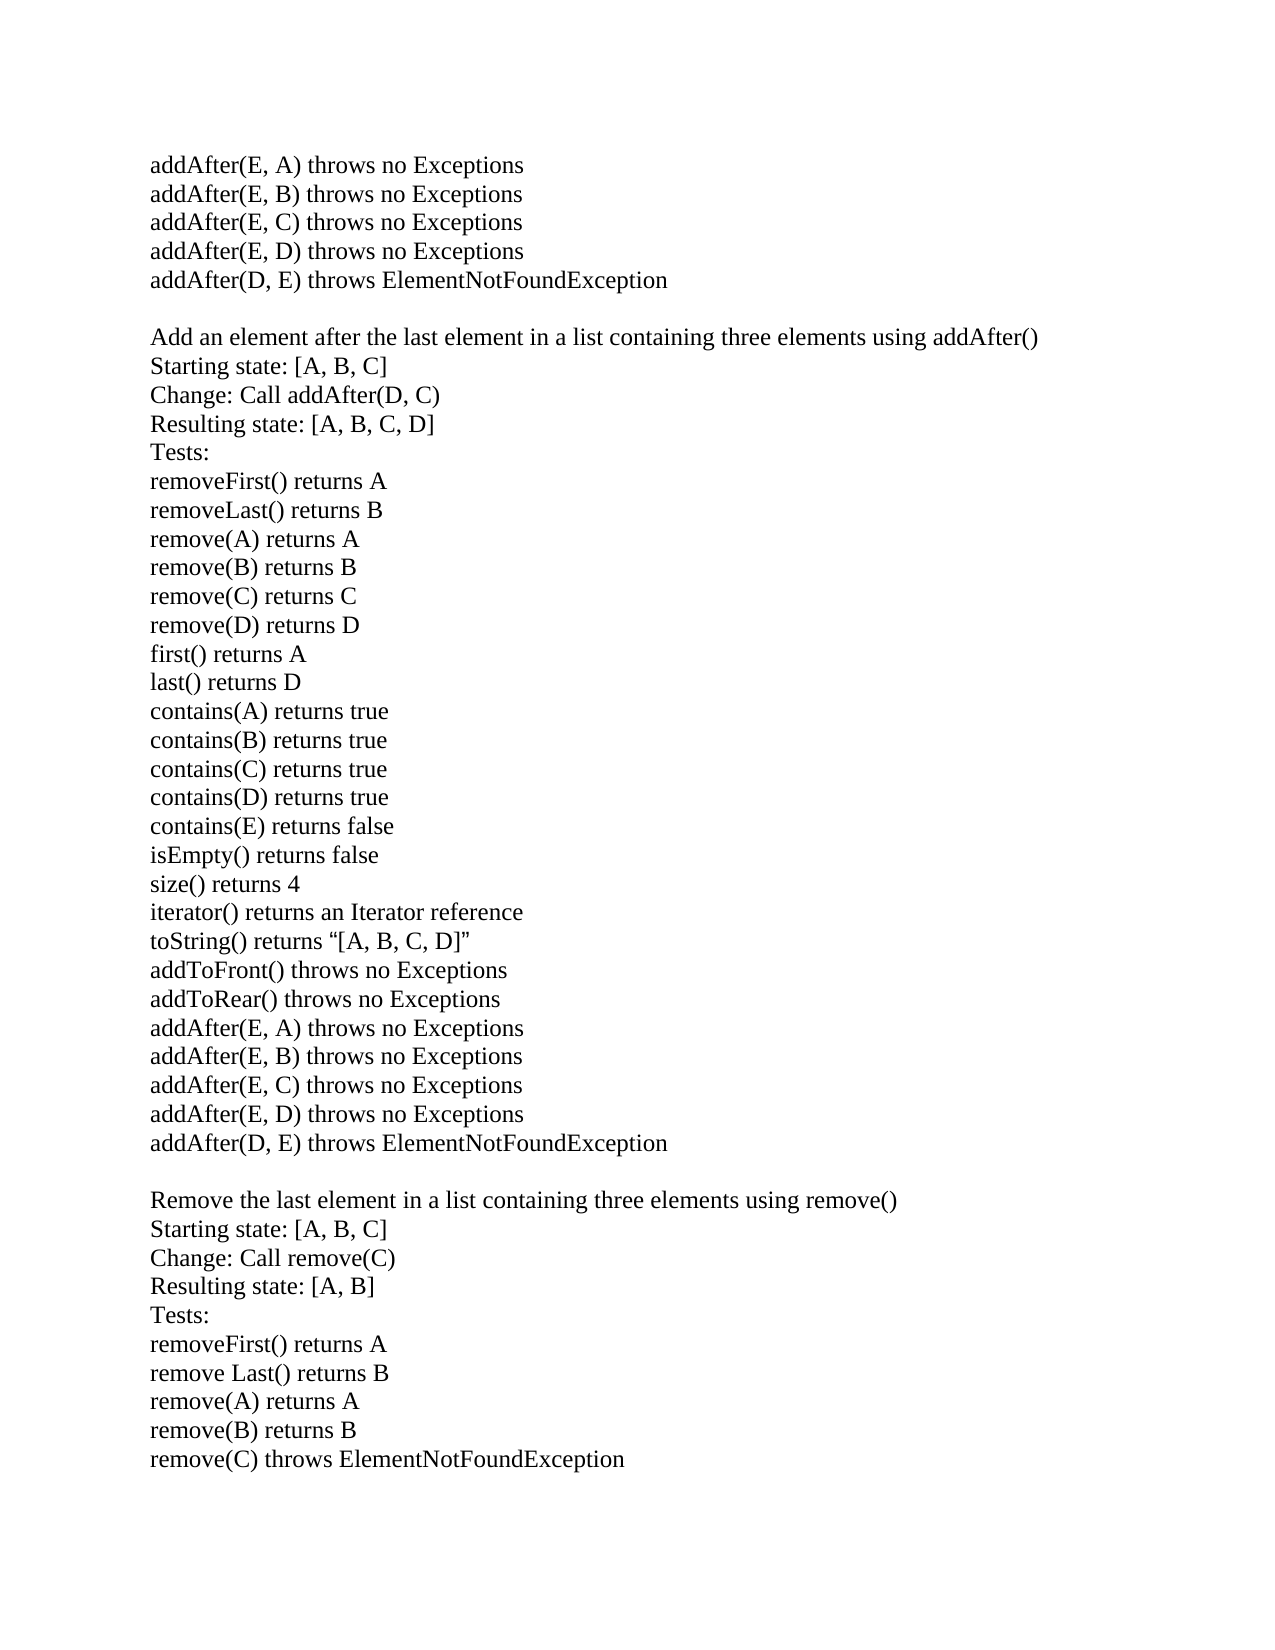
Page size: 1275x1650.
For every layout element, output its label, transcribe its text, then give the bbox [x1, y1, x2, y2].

text removeFirst() returns A [150, 466, 1125, 495]
text last() returns D [150, 667, 1125, 696]
text contains(A) returns true [150, 696, 1125, 725]
text addAfter(E, A) throws no Exceptions [150, 1013, 1125, 1041]
text contains(C) returns true [150, 754, 1125, 782]
text first() returns A [150, 639, 1125, 667]
text remove(B) returns B [150, 1415, 1125, 1444]
text Starting state: [A, B, C] [150, 351, 1125, 380]
text addAfter(E, A) throws no Exceptions [150, 150, 1125, 179]
text remove(D) returns D [150, 610, 1125, 639]
text removeLast() returns B [150, 495, 1125, 524]
text isEmpty() returns false [150, 840, 1125, 869]
text addToRear() throws no Exceptions [150, 984, 1125, 1013]
text Remove the last element in a list containing three elements using remove() [150, 1185, 1125, 1214]
text addToFront() throws no Exceptions [150, 955, 1125, 984]
text iterator() returns an Iterator reference [150, 897, 1125, 926]
text contains(D) returns true [150, 782, 1125, 811]
text size() returns 4 [150, 869, 1125, 897]
text Starting state: [A, B, C] [150, 1214, 1125, 1243]
text Tests: [150, 437, 1125, 466]
text addAfter(E, B) throws no Exceptions [150, 179, 1125, 207]
text Add an element after the last element in a list containing three elements using addAfter() [150, 322, 1125, 351]
text toString() returns “[A, B, C, D]” [150, 926, 1125, 955]
text addAfter(E, D) throws no Exceptions [150, 1099, 1125, 1128]
text removeFirst() returns A [150, 1329, 1125, 1358]
text remove(C) throws ElementNotFoundException [150, 1444, 1125, 1473]
text addAfter(E, C) throws no Exceptions [150, 1070, 1125, 1099]
text addAfter(D, E) throws ElementNotFoundException [150, 1128, 1125, 1156]
text remove(A) returns A [150, 524, 1125, 552]
text addAfter(D, E) throws ElementNotFoundException [150, 265, 1125, 294]
text addAfter(E, B) throws no Exceptions [150, 1041, 1125, 1070]
text Tests: [150, 1300, 1125, 1329]
text Change: Call remove(C) [150, 1243, 1125, 1271]
text contains(E) returns false [150, 811, 1125, 840]
text contains(B) returns true [150, 725, 1125, 754]
text remove(C) returns C [150, 581, 1125, 610]
text Resulting state: [A, B, C, D] [150, 409, 1125, 437]
text remove(B) returns B [150, 552, 1125, 581]
text Change: Call addAfter(D, C) [150, 380, 1125, 409]
text remove Last() returns B [150, 1358, 1125, 1386]
text Resulting state: [A, B] [150, 1271, 1125, 1300]
text addAfter(E, C) throws no Exceptions [150, 207, 1125, 236]
text addAfter(E, D) throws no Exceptions [150, 236, 1125, 265]
text remove(A) returns A [150, 1386, 1125, 1415]
